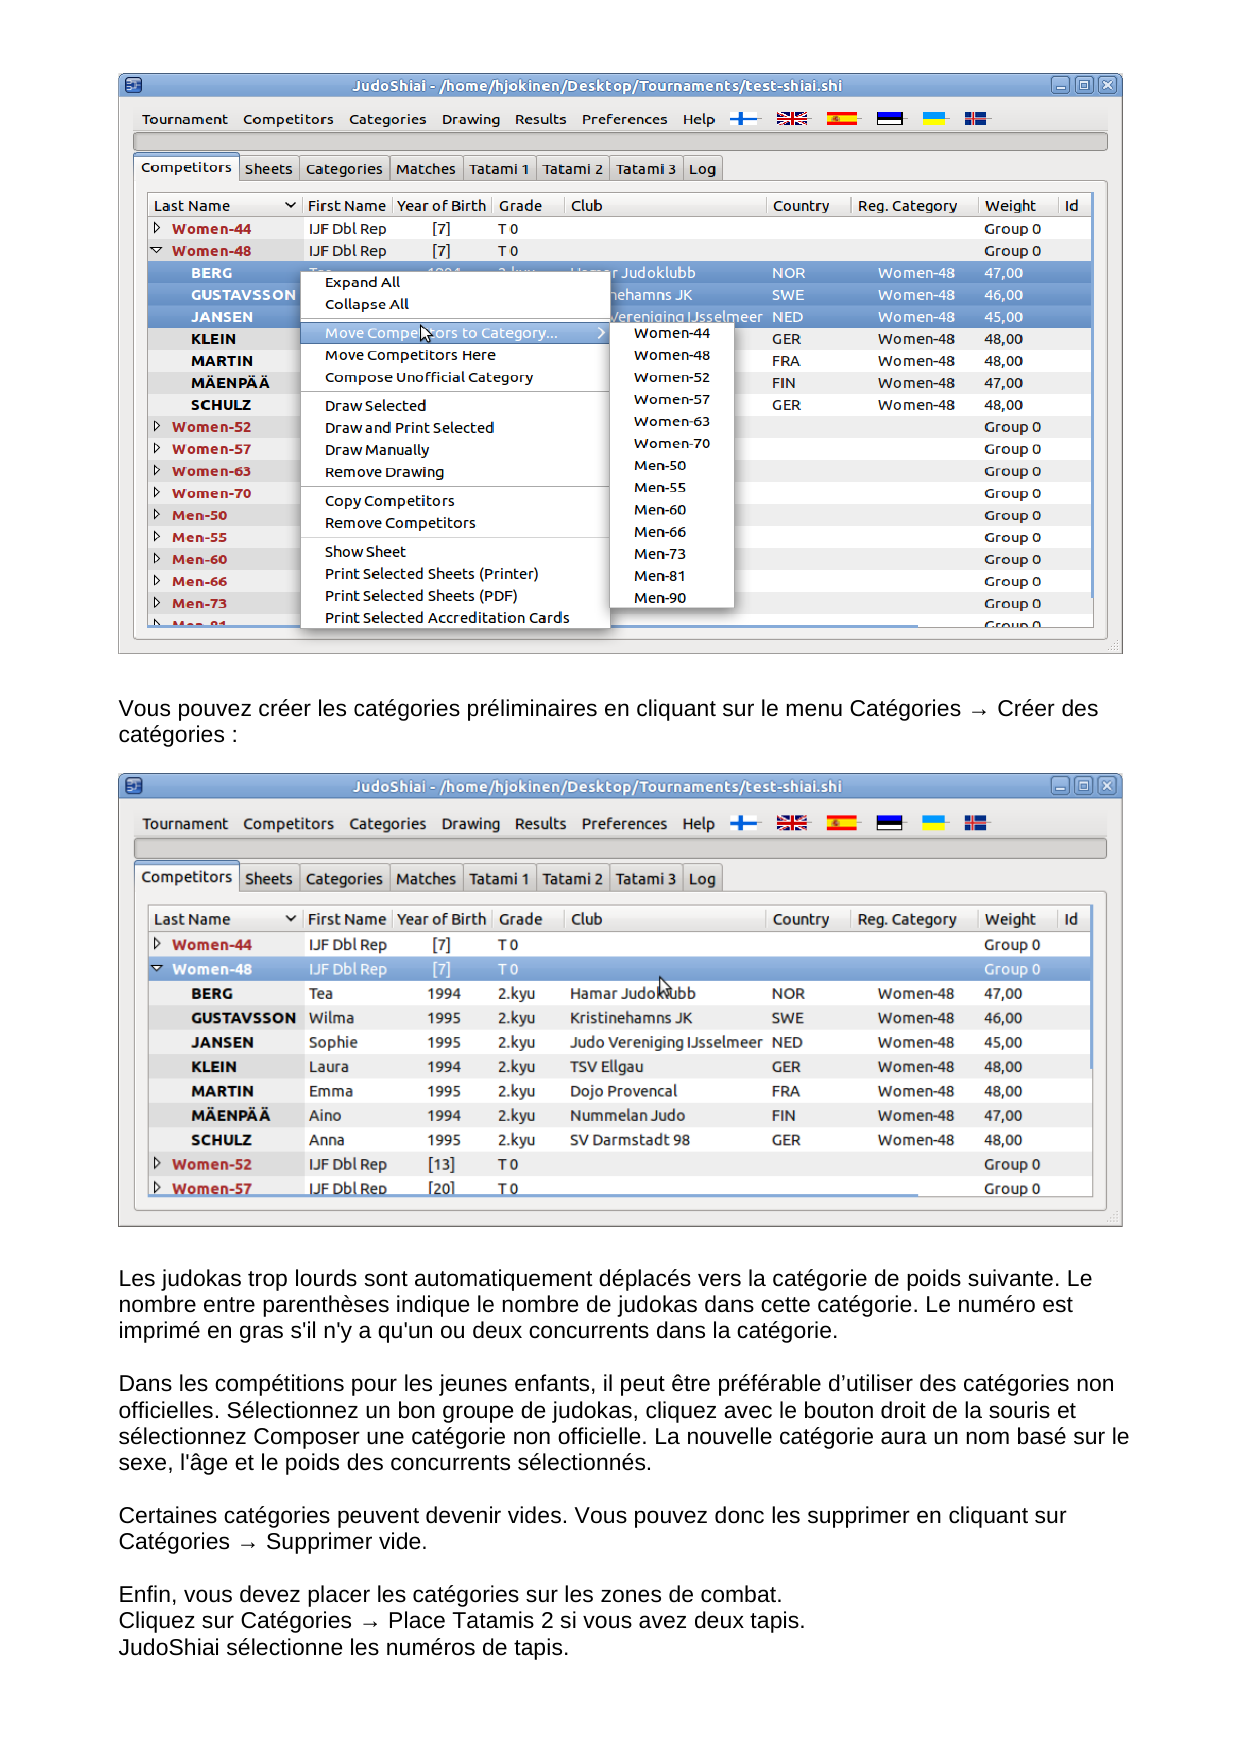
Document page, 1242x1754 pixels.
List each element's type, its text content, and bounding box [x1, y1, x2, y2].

text Vous pouvez créer les catégories préliminaires en cliquant sur le menu Catégories → Créer des catégories : [118, 695, 1135, 747]
text Certaines catégories peuvent devenir vides. Vous pouvez donc les supprimer en cliquant sur Catégories → Supprimer vide. [118, 1502, 1135, 1555]
text Les judokas trop lourds sont automatiquement déplacés vers la catégorie de poids suivante. Le nombre entre parenthèses indique le nombre de judokas dans cette catégorie. Le numéro est imprimé en gras s'il n'y a qu'un ou deux concurrents dans la catégorie. [118, 1265, 1135, 1344]
picture [118, 73, 1123, 654]
text Dans les compétitions pour les jeunes enfants, il peut être préférable d’utiliser des catégories non officielles. Sélectionnez un bon groupe de judokas, cliquez avec le bouton droit de la souris et sélectionnez Composer une catégorie non officielle. La nouvelle catégorie aura un nom basé sur le sexe, l'âge et le poids des concurrents sélectionnés. [118, 1370, 1135, 1476]
picture [118, 773, 1123, 1227]
text Enfin, vous devez placer les catégories sur les zones de combat. Cliquez sur Catégories → Place Tatamis 2 si vous avez deux tapis. JudoShiai sélectionne les numéros de tapis. [118, 1581, 1135, 1660]
